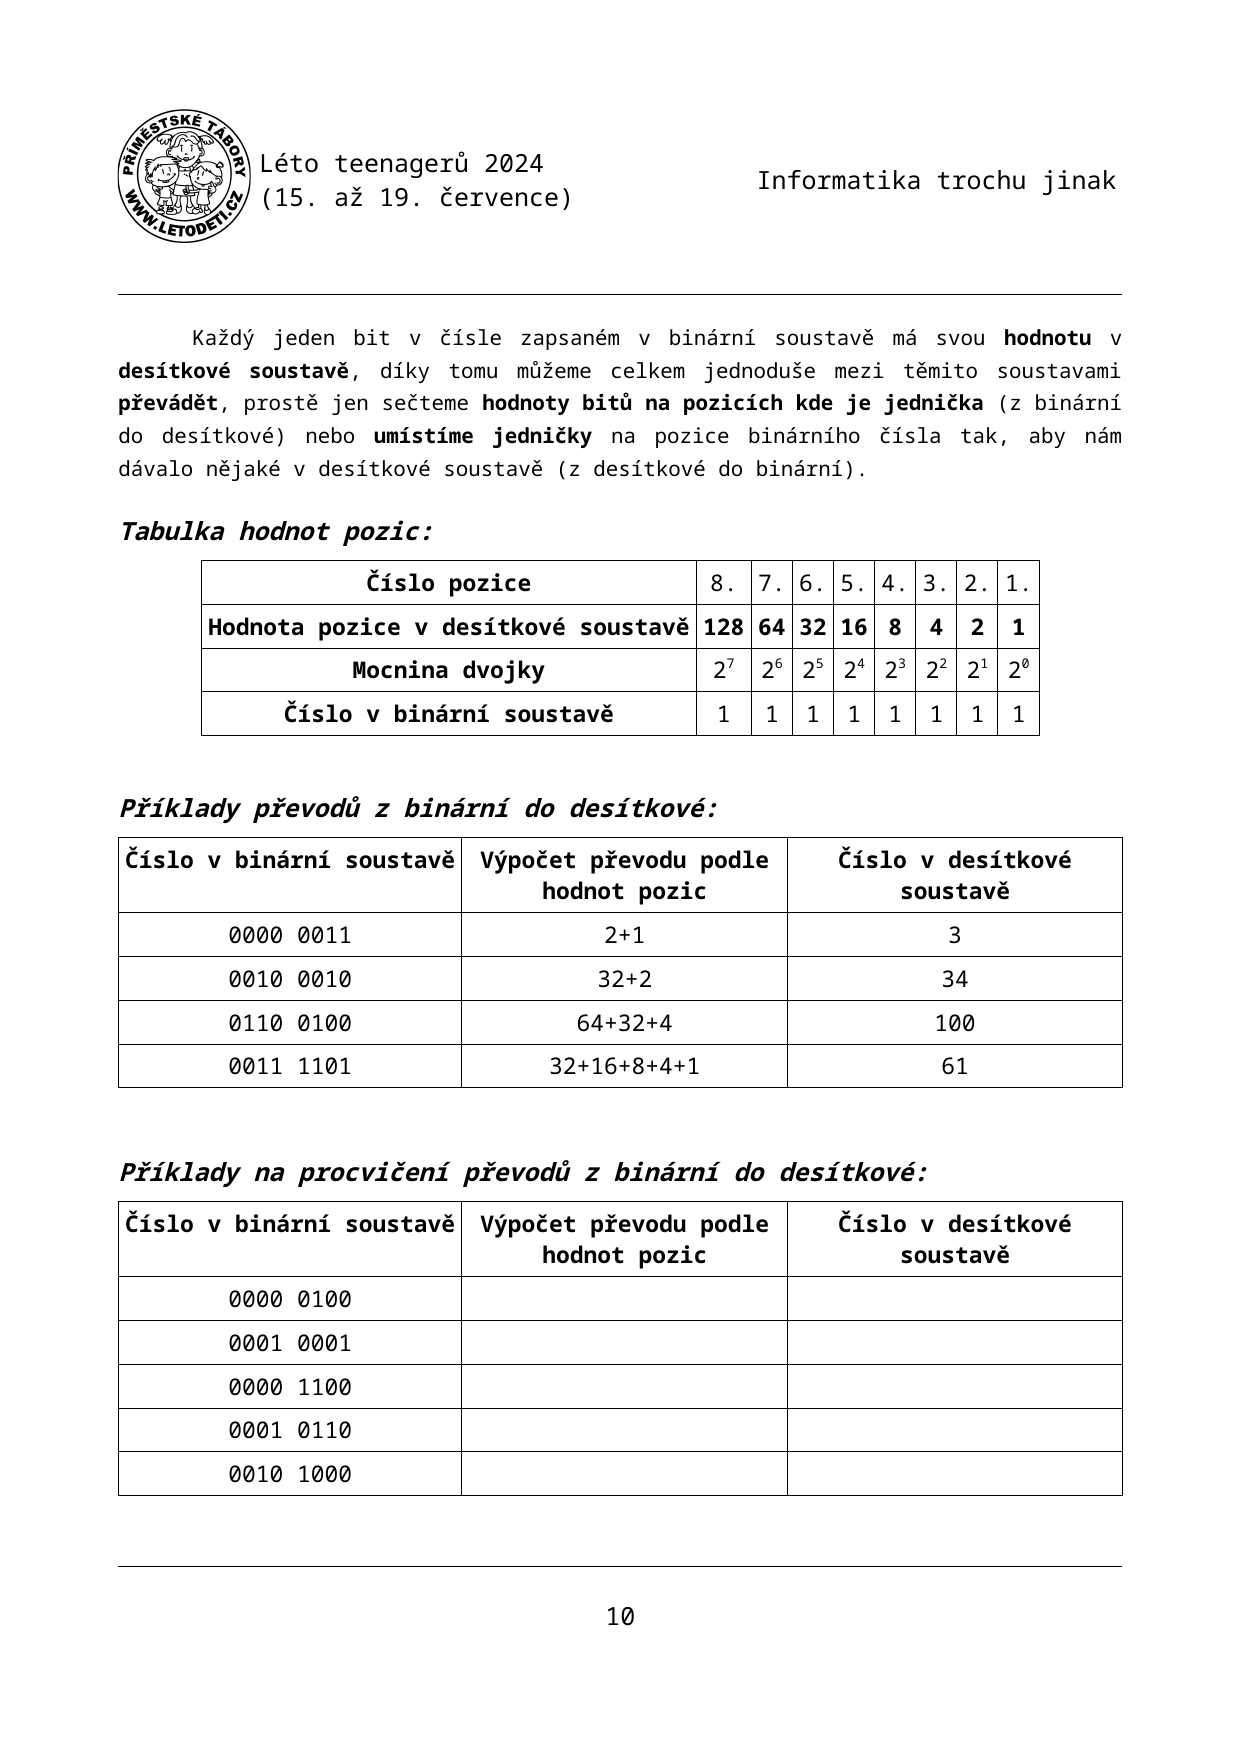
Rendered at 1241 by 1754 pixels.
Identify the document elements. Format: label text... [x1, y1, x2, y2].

table_cell 0000 0011 [119, 913, 461, 956]
table_cell 0010 0010 [119, 957, 461, 1000]
table_cell [462, 1409, 787, 1451]
table_cell 21 [957, 649, 997, 691]
text Příklady na procvičení převodů z binární do desítkové: [118, 1154, 1122, 1189]
table_cell 0000 0100 [119, 1277, 461, 1320]
table_cell 0001 0110 [119, 1409, 461, 1451]
table_cell 64+32+4 [462, 1001, 787, 1043]
table_header Výpočet převodu podle hodnot pozic [462, 838, 787, 912]
table_cell 0110 0100 [119, 1001, 461, 1043]
table_cell [462, 1365, 787, 1407]
table_cell [788, 1409, 1122, 1451]
table_cell [788, 1277, 1122, 1320]
table_cell 32 [793, 605, 833, 647]
table_cell Číslo v binární soustavě [202, 692, 696, 735]
table_cell 2+1 [462, 913, 787, 956]
table_cell 4 [916, 605, 956, 647]
table_cell Hodnota pozice v desítkové soustavě [202, 605, 696, 647]
table_cell 26 [752, 649, 792, 691]
table_header 6. [793, 561, 833, 604]
table_cell 1 [752, 692, 792, 735]
table_cell [462, 1452, 787, 1495]
table_cell 1 [875, 692, 915, 735]
table_cell 34 [788, 957, 1122, 1000]
table_cell [788, 1452, 1122, 1495]
table_cell 100 [788, 1001, 1122, 1043]
table_cell 1 [957, 692, 997, 735]
table_cell 22 [916, 649, 956, 691]
table_cell 16 [834, 605, 874, 647]
table_cell [788, 1365, 1122, 1407]
table_header 1. [998, 561, 1039, 604]
table_header 4. [875, 561, 915, 604]
table_cell 0011 1101 [119, 1045, 461, 1087]
table_cell 128 [697, 605, 751, 647]
table_cell 3 [788, 913, 1122, 956]
table_cell [462, 1277, 787, 1320]
table_header Číslo v desítkové soustavě [788, 1202, 1122, 1276]
table_cell 25 [793, 649, 833, 691]
table_cell 32+2 [462, 957, 787, 1000]
table_header Výpočet převodu podle hodnot pozic [462, 1202, 787, 1276]
table_header 7. [752, 561, 792, 604]
table_cell 1 [916, 692, 956, 735]
table_header Číslo v binární soustavě [119, 1202, 461, 1276]
table_cell 1 [834, 692, 874, 735]
table_header 5. [834, 561, 874, 604]
table_cell 20 [998, 649, 1039, 691]
table_cell 0010 1000 [119, 1452, 461, 1495]
table_header Číslo v binární soustavě [119, 838, 461, 912]
table_cell Mocnina dvojky [202, 649, 696, 691]
table_cell 27 [697, 649, 751, 691]
table_header 8. [697, 561, 751, 604]
table_header 3. [916, 561, 956, 604]
picture [117, 107, 251, 243]
table_cell [788, 1321, 1122, 1364]
table_header 2. [957, 561, 997, 604]
table_cell 23 [875, 649, 915, 691]
table_cell 8 [875, 605, 915, 647]
table_header Číslo v desítkové soustavě [788, 838, 1122, 912]
text Každý jeden bit v čísle zapsaném v binární soustavě má svou hodnotu v desítkové soustavě, díky tomu můžeme celkem jednoduše mezi těmito soustavami převádět, prostě jen sečteme hodnoty bitů na pozicích kde je jednička (z binární do desítkové) nebo umístíme jedničky na pozice binárního čísla tak, aby nám dávalo nějaké v desítkové soustavě (z desítkové do binární). [118, 323, 1122, 482]
table_cell 1 [697, 692, 751, 735]
table_cell 1 [998, 692, 1039, 735]
table_cell 64 [752, 605, 792, 647]
table_cell 2 [957, 605, 997, 647]
text Tabulka hodnot pozic: [118, 513, 1122, 547]
table_cell 24 [834, 649, 874, 691]
text Příklady převodů z binární do desítkové: [118, 791, 1122, 825]
table_cell 32+16+8+4+1 [462, 1045, 787, 1087]
table_cell 61 [788, 1045, 1122, 1087]
table_cell 1 [998, 605, 1039, 647]
table_cell [462, 1321, 787, 1364]
table_cell 1 [793, 692, 833, 735]
table_cell 0000 1100 [119, 1365, 461, 1407]
table_header Číslo pozice [202, 561, 696, 604]
table_cell 0001 0001 [119, 1321, 461, 1364]
